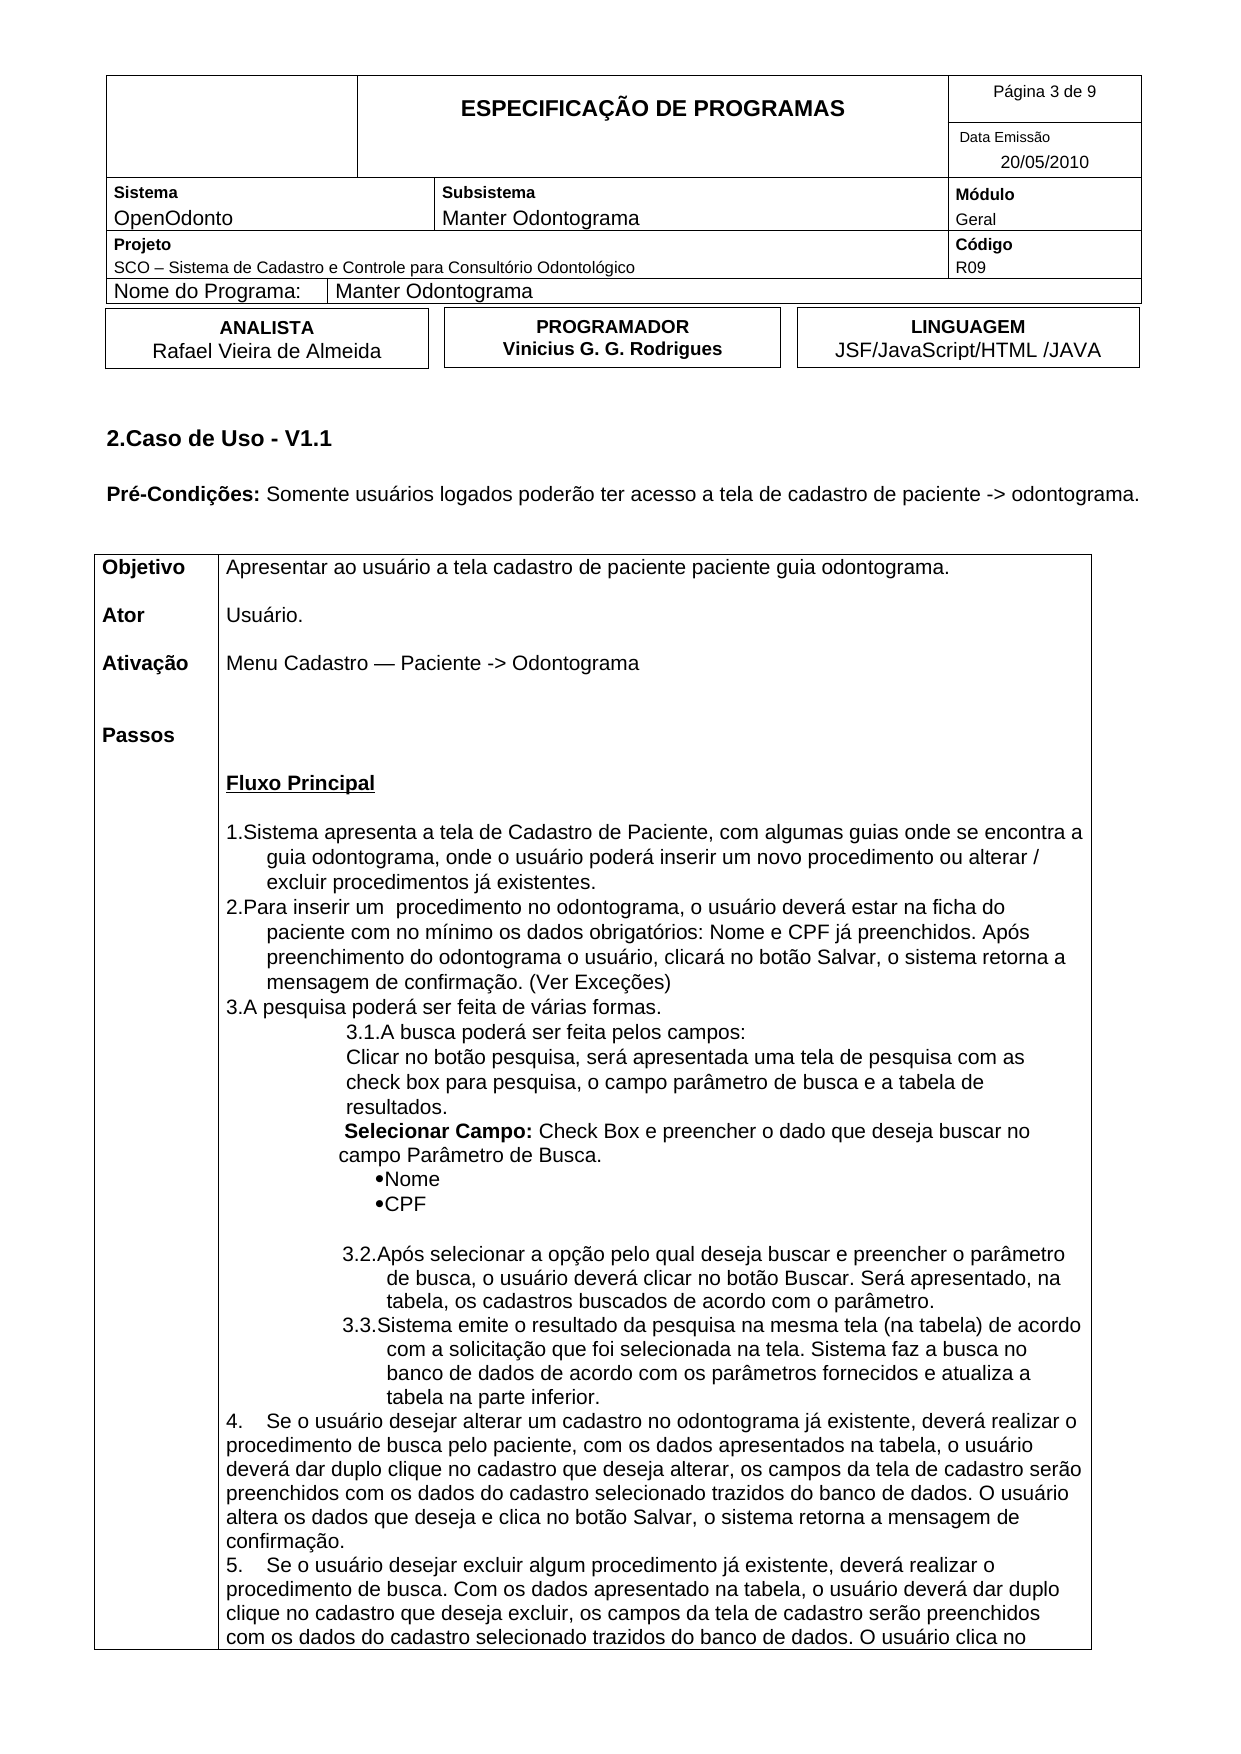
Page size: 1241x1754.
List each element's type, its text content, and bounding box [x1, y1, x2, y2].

subtitle Caso de Uso - V1.1 [106, 425, 1151, 452]
text Pré-Condições: Somente usuários logados poderão ter acesso a tela de cadastro de paciente -> odontograma. [106, 482, 1151, 506]
table_header Objetivo Ator Ativação Passos [95, 555, 218, 1649]
table_header Apresentar ao usuário a tela cadastro de paciente paciente guia odontograma. Usuário. Menu Cadastro — Paciente -> Odontograma Fluxo Principal Sistema apresenta a tela de Cadastro de Paciente, com algumas guias onde se encontra a guia odontograma, onde o usuário poderá inserir um novo procedimento ou alterar / excluir procedimentos já existentes. Para inserir um procedimento no odontograma, o usuário deverá estar na ficha do paciente com no mínimo os dados obrigatórios: Nome e CPF já preenchidos. Após preenchimento do odontograma o usuário, clicará no botão Salvar, o sistema retorna a mensagem de confirmação. (Ver Exceções) A pesquisa poderá ser feita de várias formas. A busca poderá ser feita pelos campos: Clicar no botão pesquisa, será apresentada uma tela de pesquisa com as check box para pesquisa, o campo parâmetro de busca e a tabela de resultados. Selecionar Campo: Check Box e preencher o dado que deseja buscar no campo Parâmetro de Busca. Nome CPF Após selecionar a opção pelo qual deseja buscar e preencher o parâmetro de busca, o usuário deverá clicar no botão Buscar. Será apresentado, na tabela, os cadastros buscados de acordo com o parâmetro. Sistema emite o resultado da pesquisa na mesma tela (na tabela) de acordo com a solicitação que foi selecionada na tela. Sistema faz a busca no banco de dados de acordo com os parâmetros fornecidos e atualiza a tabela na parte inferior. 4. Se o usuário desejar alterar um cadastro no odontograma já existente, deverá realizar o procedimento de busca pelo paciente, com os dados apresentados na tabela, o usuário deverá dar duplo clique no cadastro que deseja alterar, os campos da tela de cadastro serão preenchidos com os dados do cadastro selecionado trazidos do banco de dados. O usuário altera os dados que deseja e clica no botão Salvar, o sistema retorna a mensagem de confirmação. 5. Se o usuário desejar excluir algum procedimento já existente, deverá realizar o procedimento de busca. Com os dados apresentado na tabela, o usuário deverá dar duplo clique no cadastro que deseja excluir, os campos da tela de cadastro serão preenchidos com os dados do cadastro selecionado trazidos do banco de dados. O usuário clica no [219, 555, 1091, 1649]
